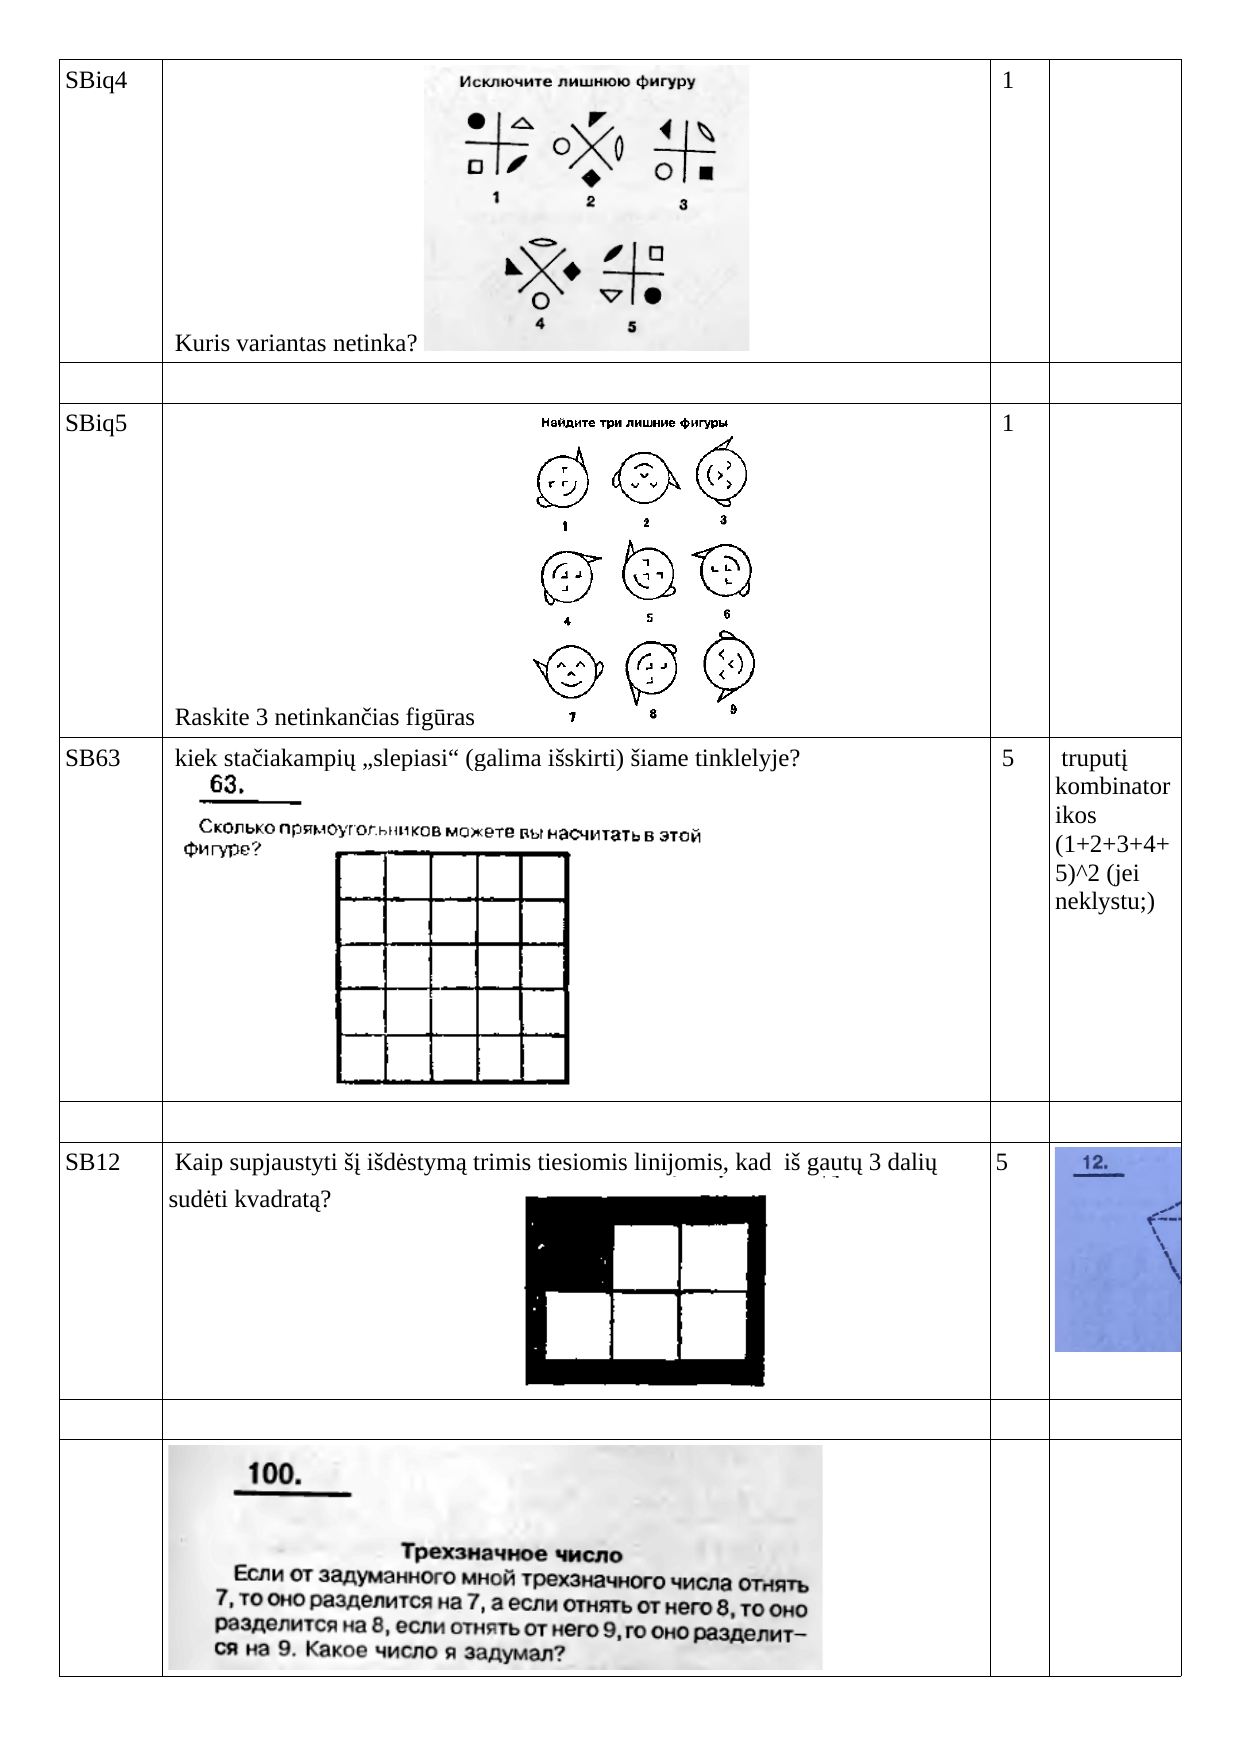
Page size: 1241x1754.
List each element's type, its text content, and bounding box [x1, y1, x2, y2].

table_cell [1050, 404, 1181, 737]
table_cell Raskite 3 netinkančias figūras [163, 404, 990, 737]
table_cell [60, 1440, 162, 1676]
table_cell [163, 363, 990, 402]
table_cell 1 [991, 404, 1049, 737]
table_cell 5 [991, 1143, 1049, 1399]
table_cell [1050, 1143, 1181, 1399]
table_cell kiek stačiakampių „slepiasi“ (galima išskirti) šiame tinklelyje? [163, 738, 990, 1101]
table_cell [1050, 1440, 1181, 1676]
table_cell [60, 1102, 162, 1142]
table_cell [60, 1400, 162, 1439]
table_cell [991, 1102, 1049, 1142]
table_cell [163, 1102, 990, 1142]
table_cell SBiq4 [60, 60, 162, 362]
table_cell [1050, 1102, 1181, 1142]
table_cell [991, 363, 1049, 402]
table_cell [1050, 1400, 1181, 1439]
table_cell Kaip supjaustyti šį išdėstymą trimis tiesiomis linijomis, kad iš gautų 3 dalių sudėti kvadratą? [163, 1143, 990, 1399]
table_cell SB63 [60, 738, 162, 1101]
table_cell SB12 [60, 1143, 162, 1399]
table_cell [1050, 363, 1181, 402]
table_cell [991, 1400, 1049, 1439]
table_cell [60, 363, 162, 402]
table_cell 1 [991, 60, 1049, 362]
table_cell [163, 1440, 990, 1676]
table_cell [163, 1400, 990, 1439]
table_cell [991, 1440, 1049, 1676]
picture [1054, 1147, 1182, 1352]
table_cell SBiq5 [60, 404, 162, 737]
table_cell Kuris variantas netinka? [163, 60, 990, 362]
table_cell [1050, 60, 1181, 362]
table_cell truputį kombinatorikos (1+2+3+4+5)^2 (jei neklystu;) [1050, 738, 1181, 1101]
table_cell 5 [991, 738, 1049, 1101]
